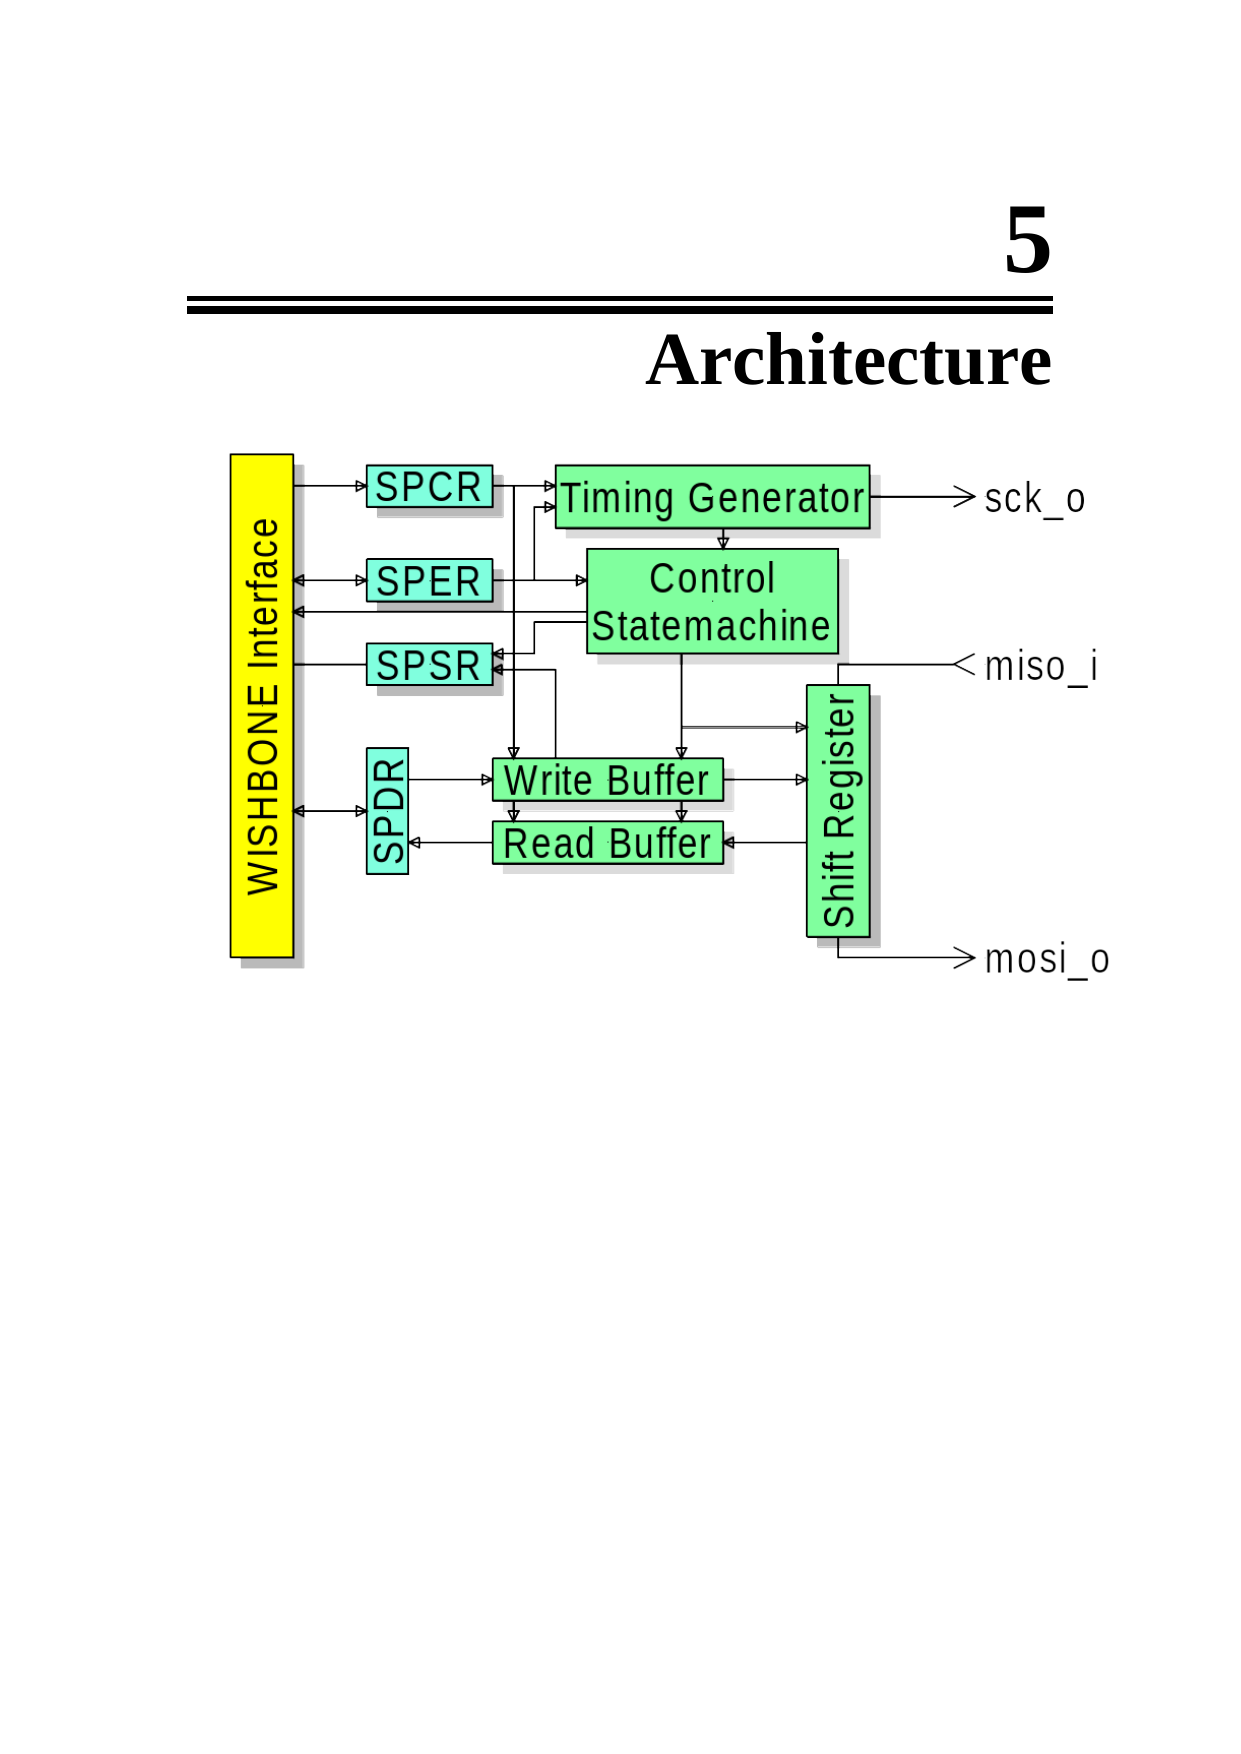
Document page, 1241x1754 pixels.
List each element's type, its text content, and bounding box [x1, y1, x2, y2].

subtitle [187, 301, 1053, 306]
subtitle 5 [187, 179, 1053, 296]
text Architecture [187, 314, 1053, 401]
